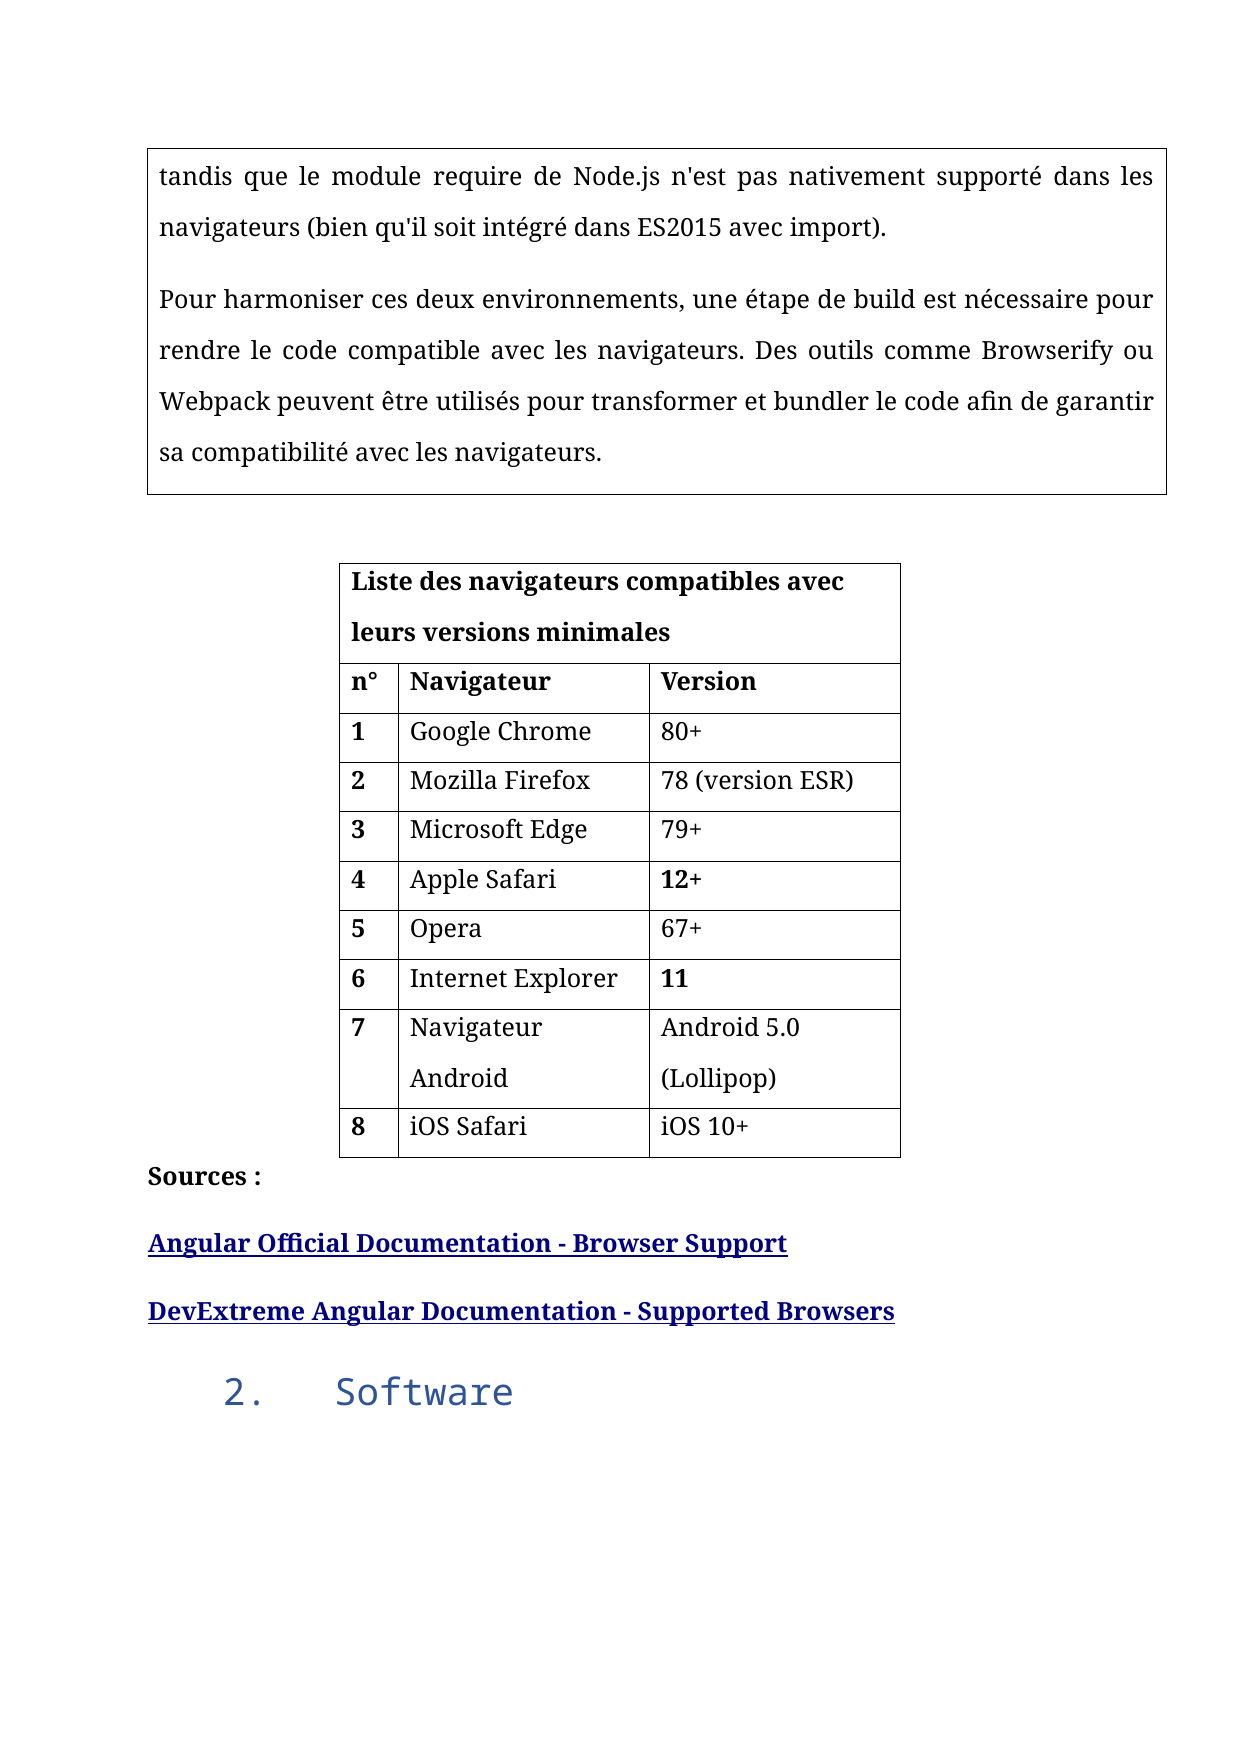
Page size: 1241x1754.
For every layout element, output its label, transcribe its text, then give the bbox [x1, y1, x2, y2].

list Software [223, 1366, 1093, 1417]
table_cell Navigateur Android [399, 1010, 649, 1108]
table_cell 7 [340, 1010, 398, 1108]
table_cell tandis que le module require de Node.js n'est pas nativement supporté dans les navigateurs (bien qu'il soit intégré dans ES2015 avec import). Pour harmoniser ces deux environnements, une étape de build est nécessaire pour rendre le code compatible avec les navigateurs. Des outils comme Browserify ou Webpack peuvent être utilisés pour transformer et bundler le code afin de garantir sa compatibilité avec les navigateurs. [148, 149, 1166, 494]
table_cell 3 [340, 812, 398, 861]
table_cell 11 [650, 960, 900, 1009]
table_header Liste des navigateurs compatibles avec leurs versions minimales [340, 564, 900, 663]
table_cell Mozilla Firefox [399, 763, 649, 811]
table_cell n° [340, 664, 398, 712]
table_cell 8 [340, 1109, 398, 1157]
table_cell 5 [340, 911, 398, 959]
table_cell Version [650, 664, 900, 712]
text Angular Official Documentation - Browser Support [148, 1226, 1093, 1260]
table_cell 2 [340, 763, 398, 811]
table_cell 78 (version ESR) [650, 763, 900, 811]
table_cell Apple Safari [399, 862, 649, 910]
table_cell Google Chrome [399, 714, 649, 762]
text Sources : [148, 1158, 1093, 1192]
table_cell iOS Safari [399, 1109, 649, 1157]
table_cell Internet Explorer [399, 960, 649, 1009]
table_cell iOS 10+ [650, 1109, 900, 1157]
table_cell 79+ [650, 812, 900, 861]
table_cell Navigateur [399, 664, 649, 712]
table_cell 1 [340, 714, 398, 762]
table_cell Android 5.0 (Lollipop) [650, 1010, 900, 1108]
table_cell Microsoft Edge [399, 812, 649, 861]
text DevExtreme Angular Documentation - Supported Browsers [148, 1294, 1093, 1328]
table_cell Opera [399, 911, 649, 959]
table_cell 4 [340, 862, 398, 910]
table_cell 80+ [650, 714, 900, 762]
table_cell 6 [340, 960, 398, 1009]
table_cell 67+ [650, 911, 900, 959]
table_cell 12+ [650, 862, 900, 910]
